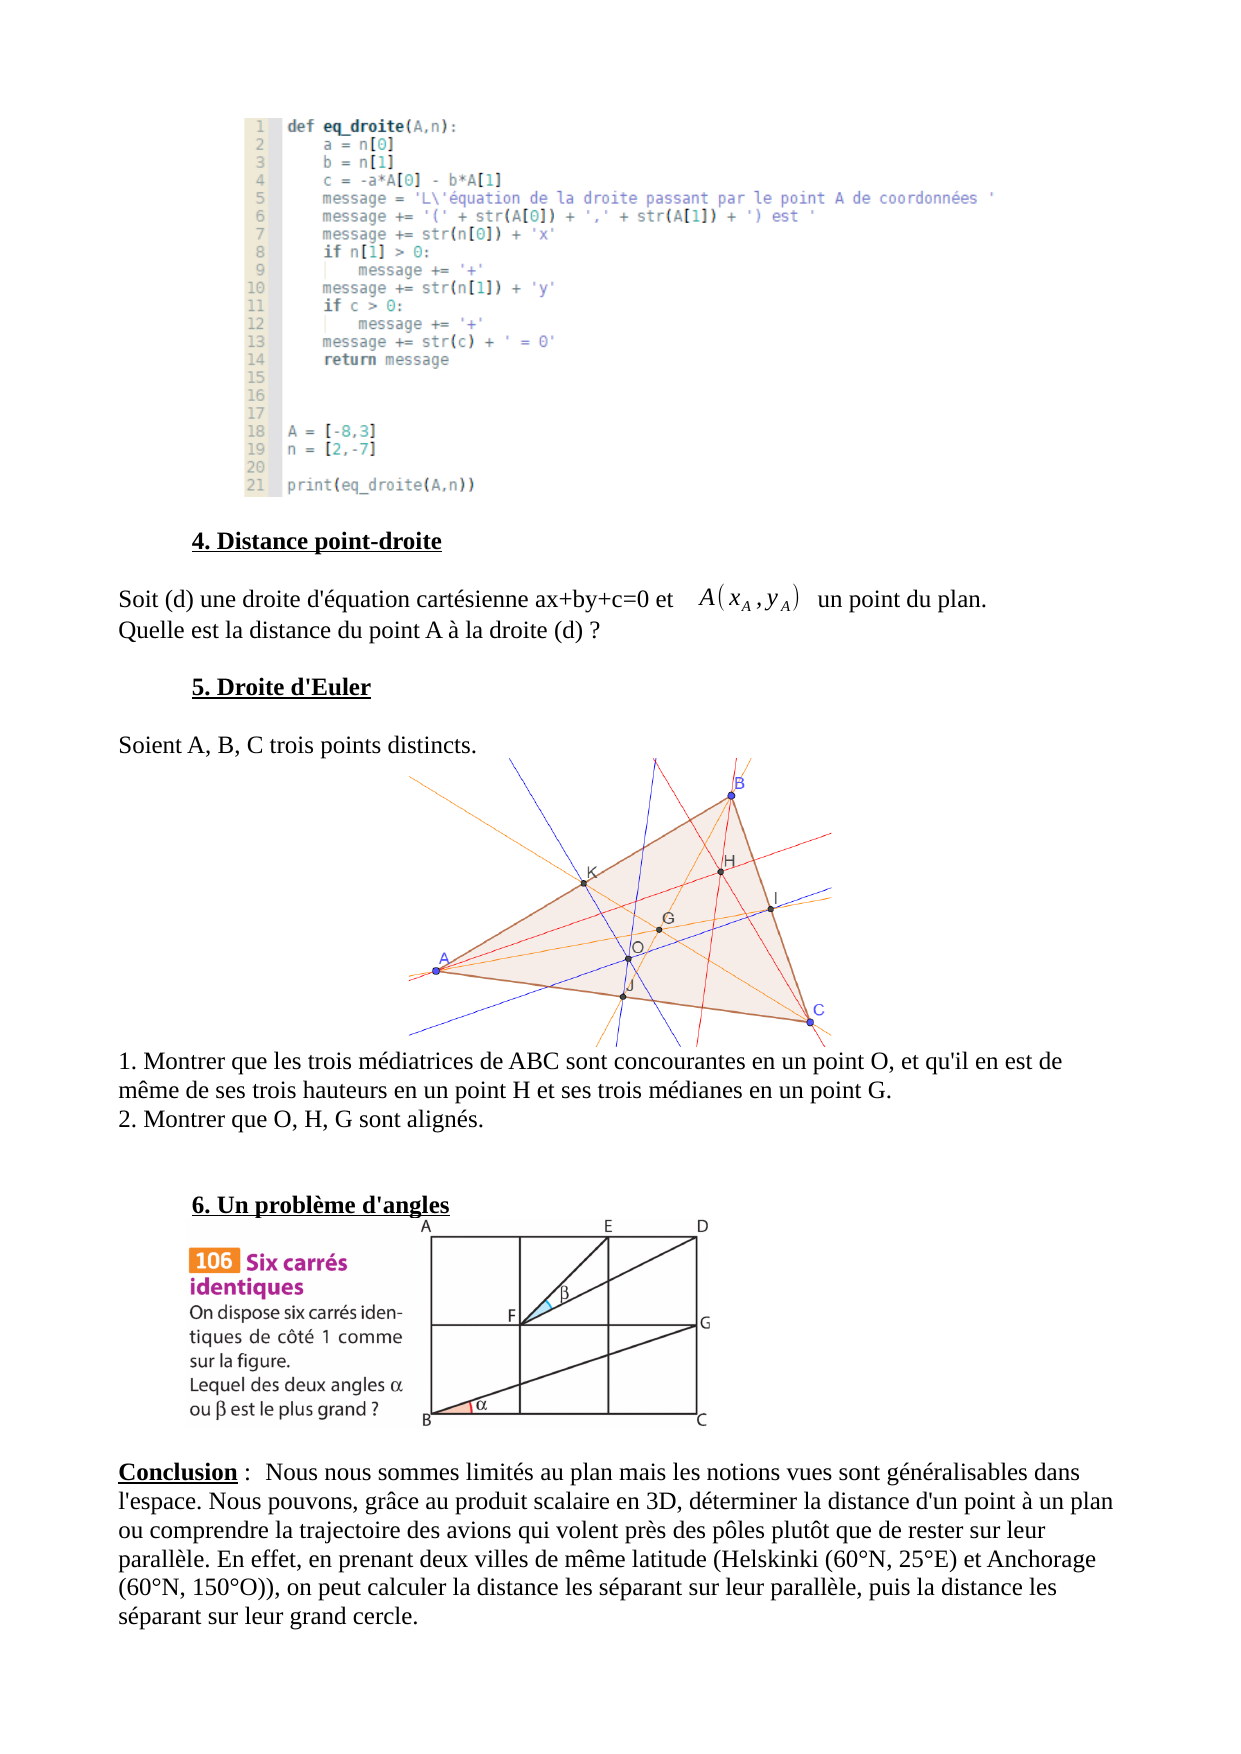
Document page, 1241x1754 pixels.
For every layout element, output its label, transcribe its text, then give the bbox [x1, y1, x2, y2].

text Conclusion : Nous nous sommes limités au plan mais les notions vues sont généralisables dans l'espace. Nous pouvons, grâce au produit scalaire en 3D, déterminer la distance d'un point à un plan ou comprendre la trajectoire des avions qui volent près des pôles plutôt que de rester sur leur parallèle. En effet, en prenant deux villes de même latitude (Helskinki (60°N, 25°E) et Anchorage (60°N, 150°O)), on peut calculer la distance les séparant sur leur parallèle, puis la distance les séparant sur leur grand cercle. [118, 1457, 1122, 1630]
text 6. Un problème d'angles [118, 1190, 1122, 1219]
text 1. Montrer que les trois médiatrices de ABC sont concourantes en un point O, et qu'il en est de même de ses trois hauteurs en un point H et ses trois médianes en un point G. [118, 758, 1122, 1104]
text 2. Montrer que O, H, G sont alignés. [118, 1104, 1122, 1132]
text 4. Distance point-droite [118, 526, 1122, 554]
text Soit (d) une droite d'équation cartésienne ax+by+c=0 et un point du plan. [118, 583, 1122, 615]
text 5. Droite d'Euler [118, 672, 1122, 701]
picture [244, 118, 996, 497]
picture [408, 758, 832, 1047]
picture [185, 1218, 710, 1429]
text Quelle est la distance du point A à la droite (d) ? [118, 615, 1122, 643]
text Soient A, B, C trois points distincts. [118, 730, 1122, 758]
